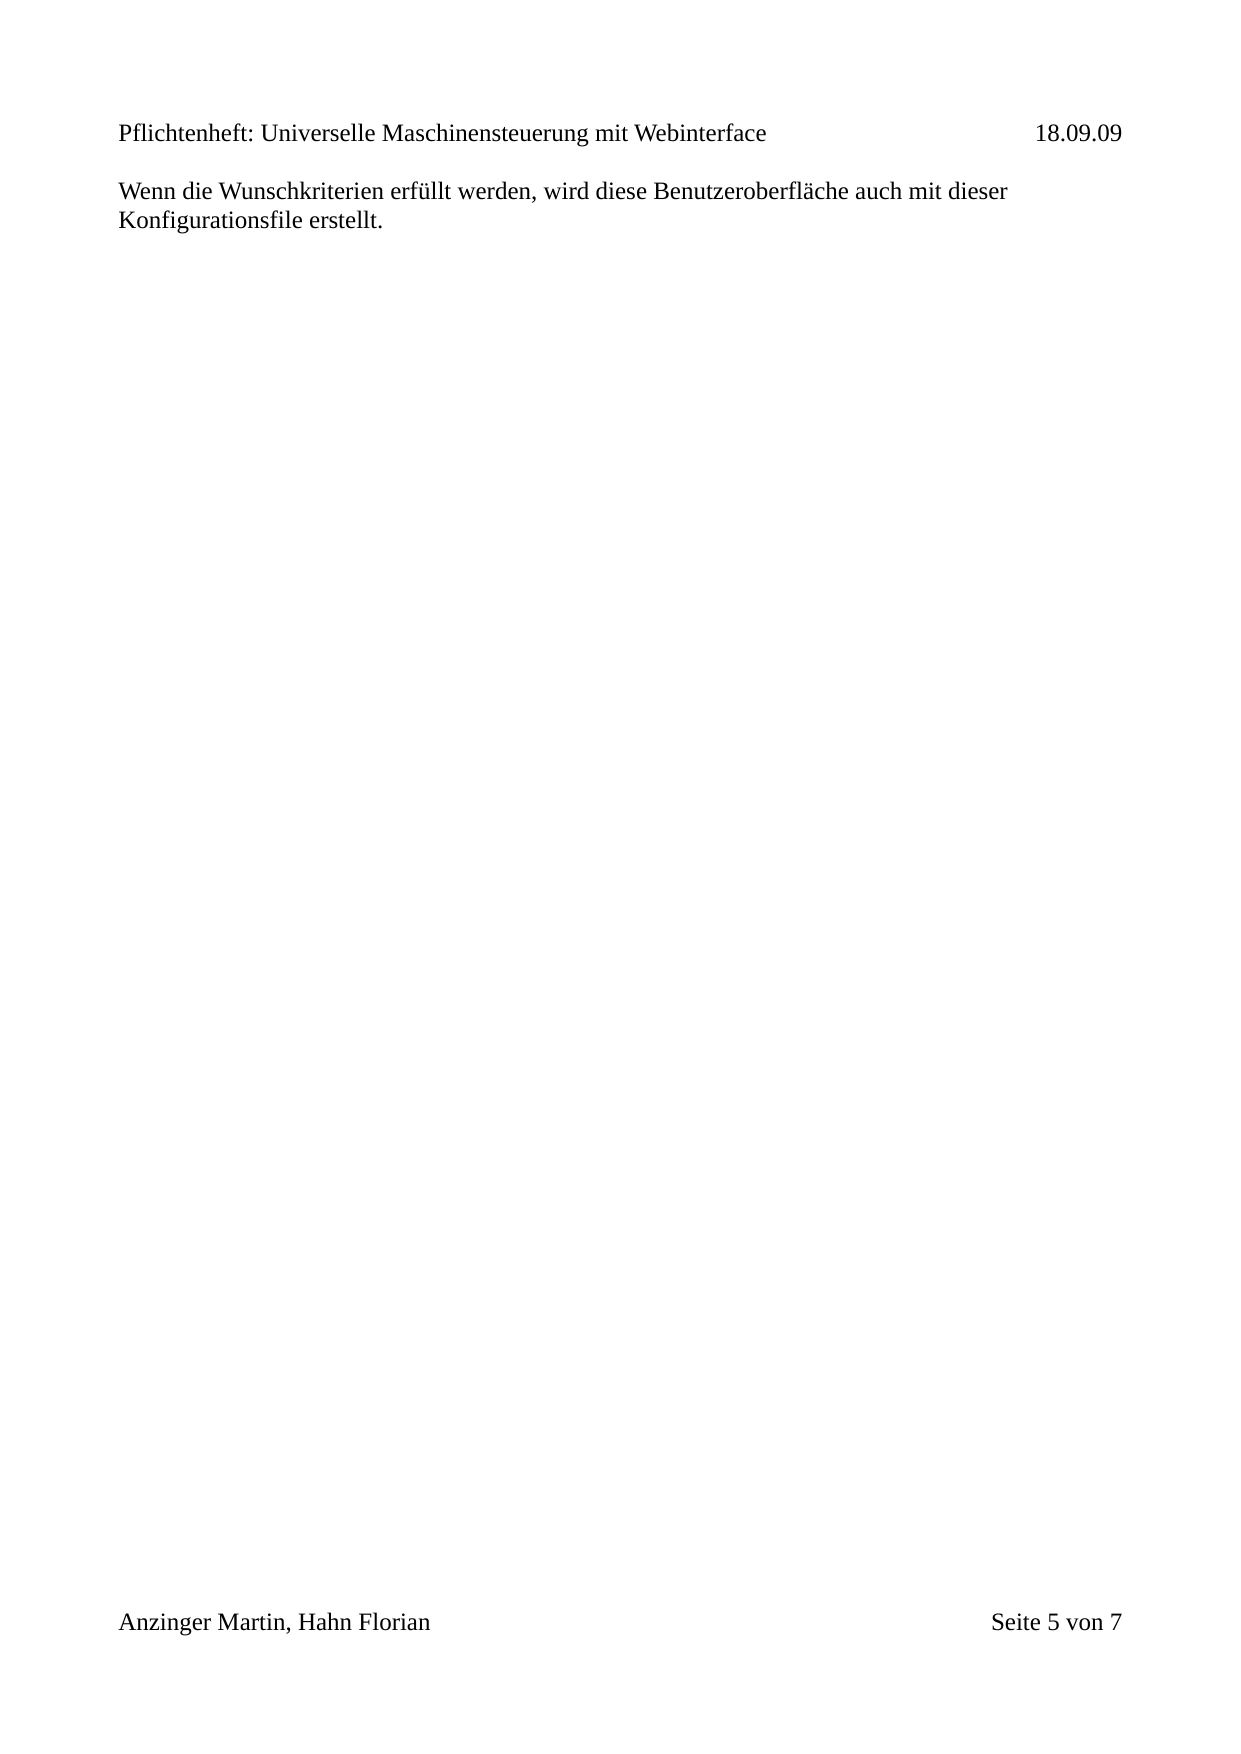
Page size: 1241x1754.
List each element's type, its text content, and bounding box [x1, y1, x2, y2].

text Wenn die Wunschkriterien erfüllt werden, wird diese Benutzeroberfläche auch mit dieser Konfigurationsfile erstellt. [118, 176, 1122, 234]
